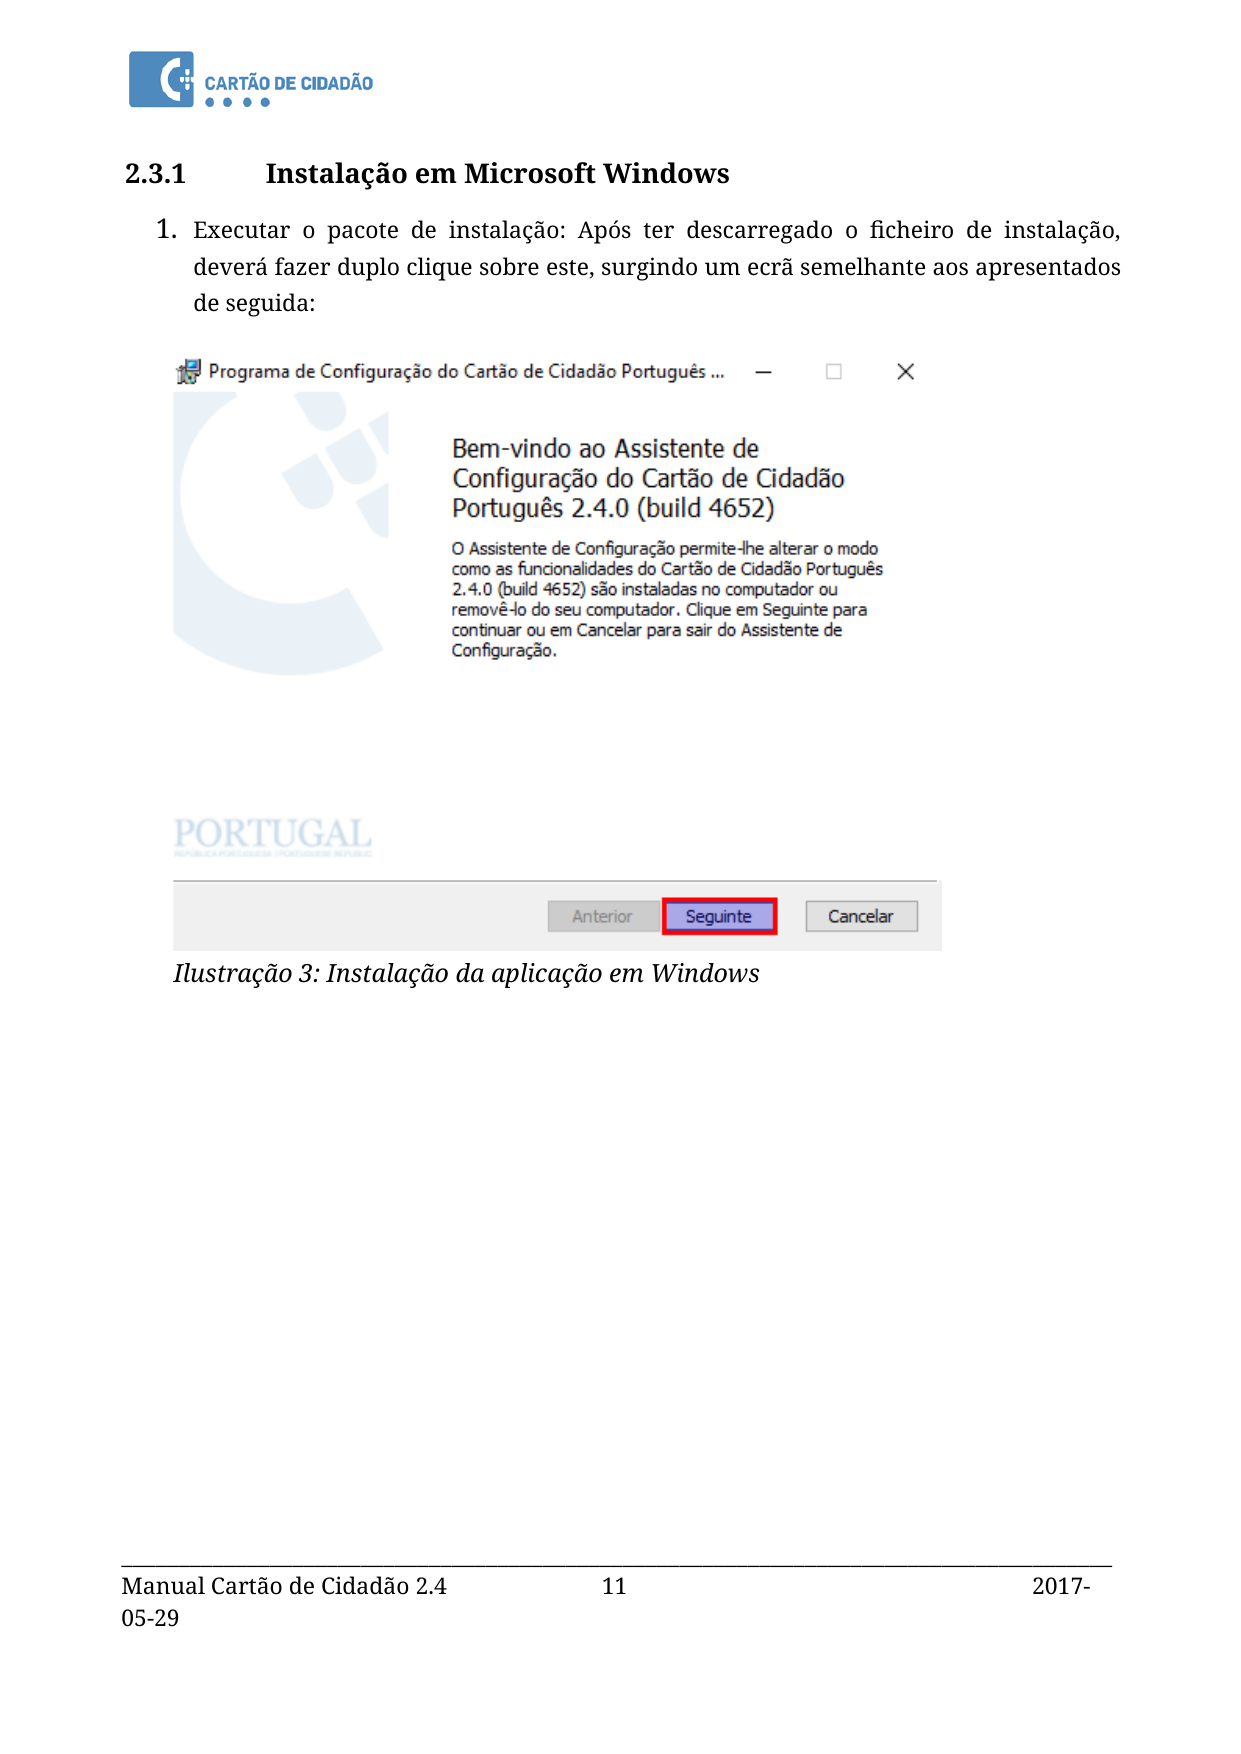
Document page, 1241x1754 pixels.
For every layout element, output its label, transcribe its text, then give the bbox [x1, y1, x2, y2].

subtitle Instalação em Microsoft Windows [118, 154, 1122, 191]
list Executar o pacote de instalação: Após ter descarregado o ficheiro de instalação, deverá fazer duplo clique sobre este, surgindo um ecrã semelhante aos apresentados de seguida: [156, 209, 1122, 318]
picture [127, 45, 420, 115]
text Ilustração 3: Instalação da aplicação em Windows [173, 951, 942, 989]
picture [173, 353, 942, 951]
